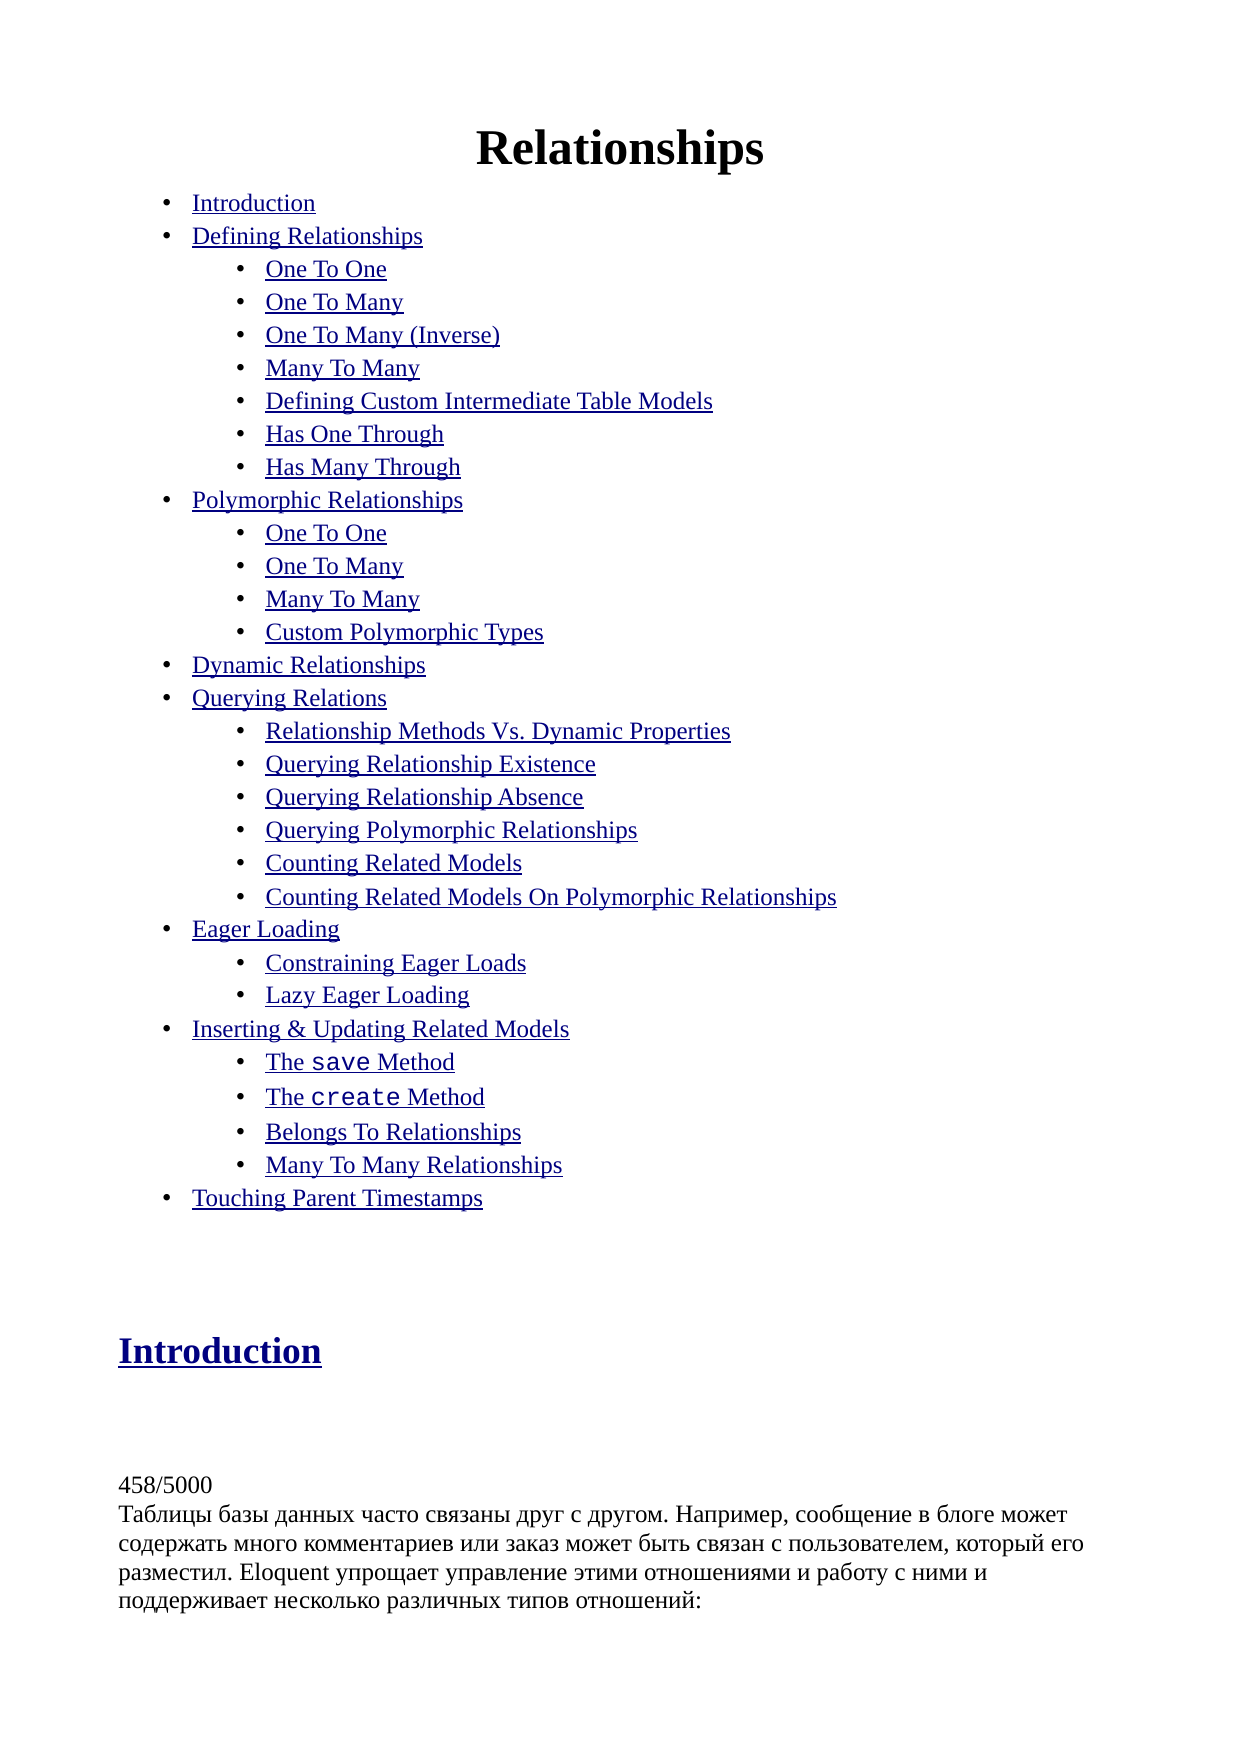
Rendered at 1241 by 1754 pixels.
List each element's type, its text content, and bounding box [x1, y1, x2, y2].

list The save Method [236, 1047, 1122, 1077]
list Querying Polymorphic Relationships [236, 816, 1122, 844]
list Touching Parent Timestamps [162, 1183, 1122, 1212]
list Inserting & Updating Related Models [162, 1014, 1122, 1042]
list One To One [236, 254, 1122, 283]
subtitle Introduction [118, 1328, 1122, 1372]
list Many To Many Relationships [236, 1151, 1122, 1179]
list Belongs To Relationships [236, 1117, 1122, 1146]
list Counting Related Models On Polymorphic Relationships [236, 882, 1122, 910]
subtitle Relationships [118, 118, 1122, 176]
list Counting Related Models [236, 848, 1122, 877]
text Таблицы базы данных часто связаны друг с другом. Например, сообщение в блоге может содержать много комментариев или заказ может быть связан с пользователем, который его разместил. Eloquent упрощает управление этими отношениями и работу с ними и поддерживает несколько различных типов отношений: [118, 1499, 1122, 1614]
text 458/5000 [118, 1470, 1122, 1499]
list Many To Many [236, 353, 1122, 382]
list Querying Relations [162, 683, 1122, 712]
list Has One Through [236, 419, 1122, 448]
list Has Many Through [236, 452, 1122, 481]
list Introduction [162, 188, 1122, 217]
list Defining Custom Intermediate Table Models [236, 386, 1122, 415]
list One To One [236, 518, 1122, 547]
list Constraining Eager Loads [236, 948, 1122, 976]
list The create Method [236, 1082, 1122, 1113]
list Dynamic Relationships [162, 650, 1122, 679]
list Polymorphic Relationships [162, 485, 1122, 514]
list One To Many (Inverse) [236, 320, 1122, 349]
list Querying Relationship Absence [236, 782, 1122, 811]
list Defining Relationships [162, 221, 1122, 250]
list Custom Polymorphic Types [236, 617, 1122, 646]
list Querying Relationship Existence [236, 749, 1122, 778]
list Many To Many [236, 584, 1122, 613]
list Relationship Methods Vs. Dynamic Properties [236, 716, 1122, 745]
list Lazy Eager Loading [236, 981, 1122, 1009]
list Eager Loading [162, 914, 1122, 943]
list One To Many [236, 287, 1122, 316]
list One To Many [236, 551, 1122, 580]
